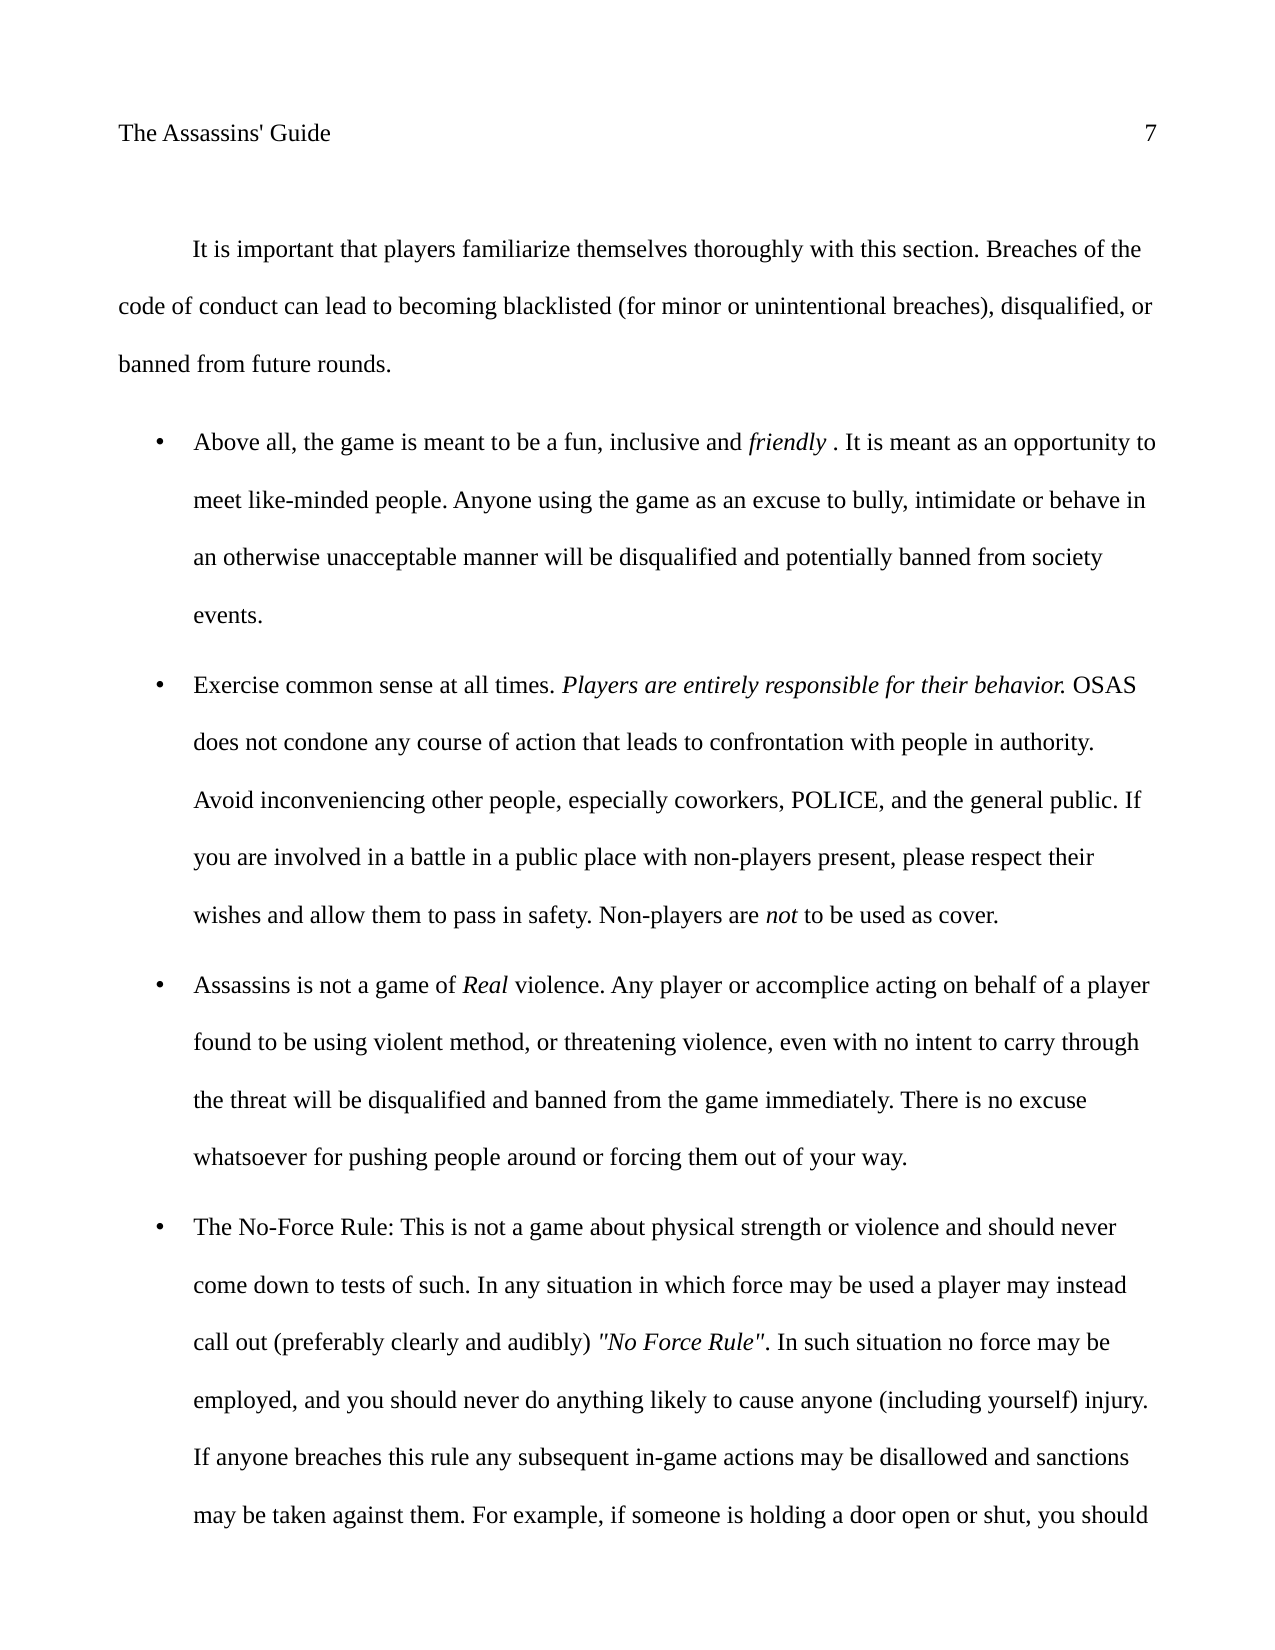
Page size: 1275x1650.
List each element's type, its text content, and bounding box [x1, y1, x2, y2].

list The No-Force Rule: This is not a game about physical strength or violence and should never come down to tests of such. In any situation in which force may be used a player may instead call out (preferably clearly and audibly) "No Force Rule". In such situation no force may be employed, and you should never do anything likely to cause anyone (including yourself) injury. If anyone breaches this rule any subsequent in-game actions may be disallowed and sanctions may be taken against them. For example, if someone is holding a door open or shut, you should [156, 1212, 1157, 1528]
list Assassins is not a game of Real violence. Any player or accomplice acting on behalf of a player found to be using violent method, or threatening violence, even with no intent to carry through the threat will be disqualified and banned from the game immediately. There is no excuse whatsoever for pushing people around or forcing them out of your way. [156, 970, 1157, 1171]
list Above all, the game is meant to be a fun, inclusive and friendly . It is meant as an opportunity to meet like-minded people. Anyone using the game as an excuse to bully, intimidate or behave in an otherwise unacceptable manner will be disqualified and potentially banned from society events. [156, 427, 1157, 628]
list Exercise common sense at all times. Players are entirely responsible for their behavior. OSAS does not condone any course of action that leads to confrontation with people in authority. Avoid inconveniencing other people, especially coworkers, POLICE, and the general public. If you are involved in a battle in a public place with non-players present, please respect their wishes and allow them to pass in safety. Non-players are not to be used as cover. [156, 670, 1157, 928]
list It is important that players familiarize themselves thoroughly with this section. Breaches of the code of conduct can lead to becoming blacklisted (for minor or unintentional breaches), disqualified, or banned from future rounds. [118, 234, 1157, 378]
